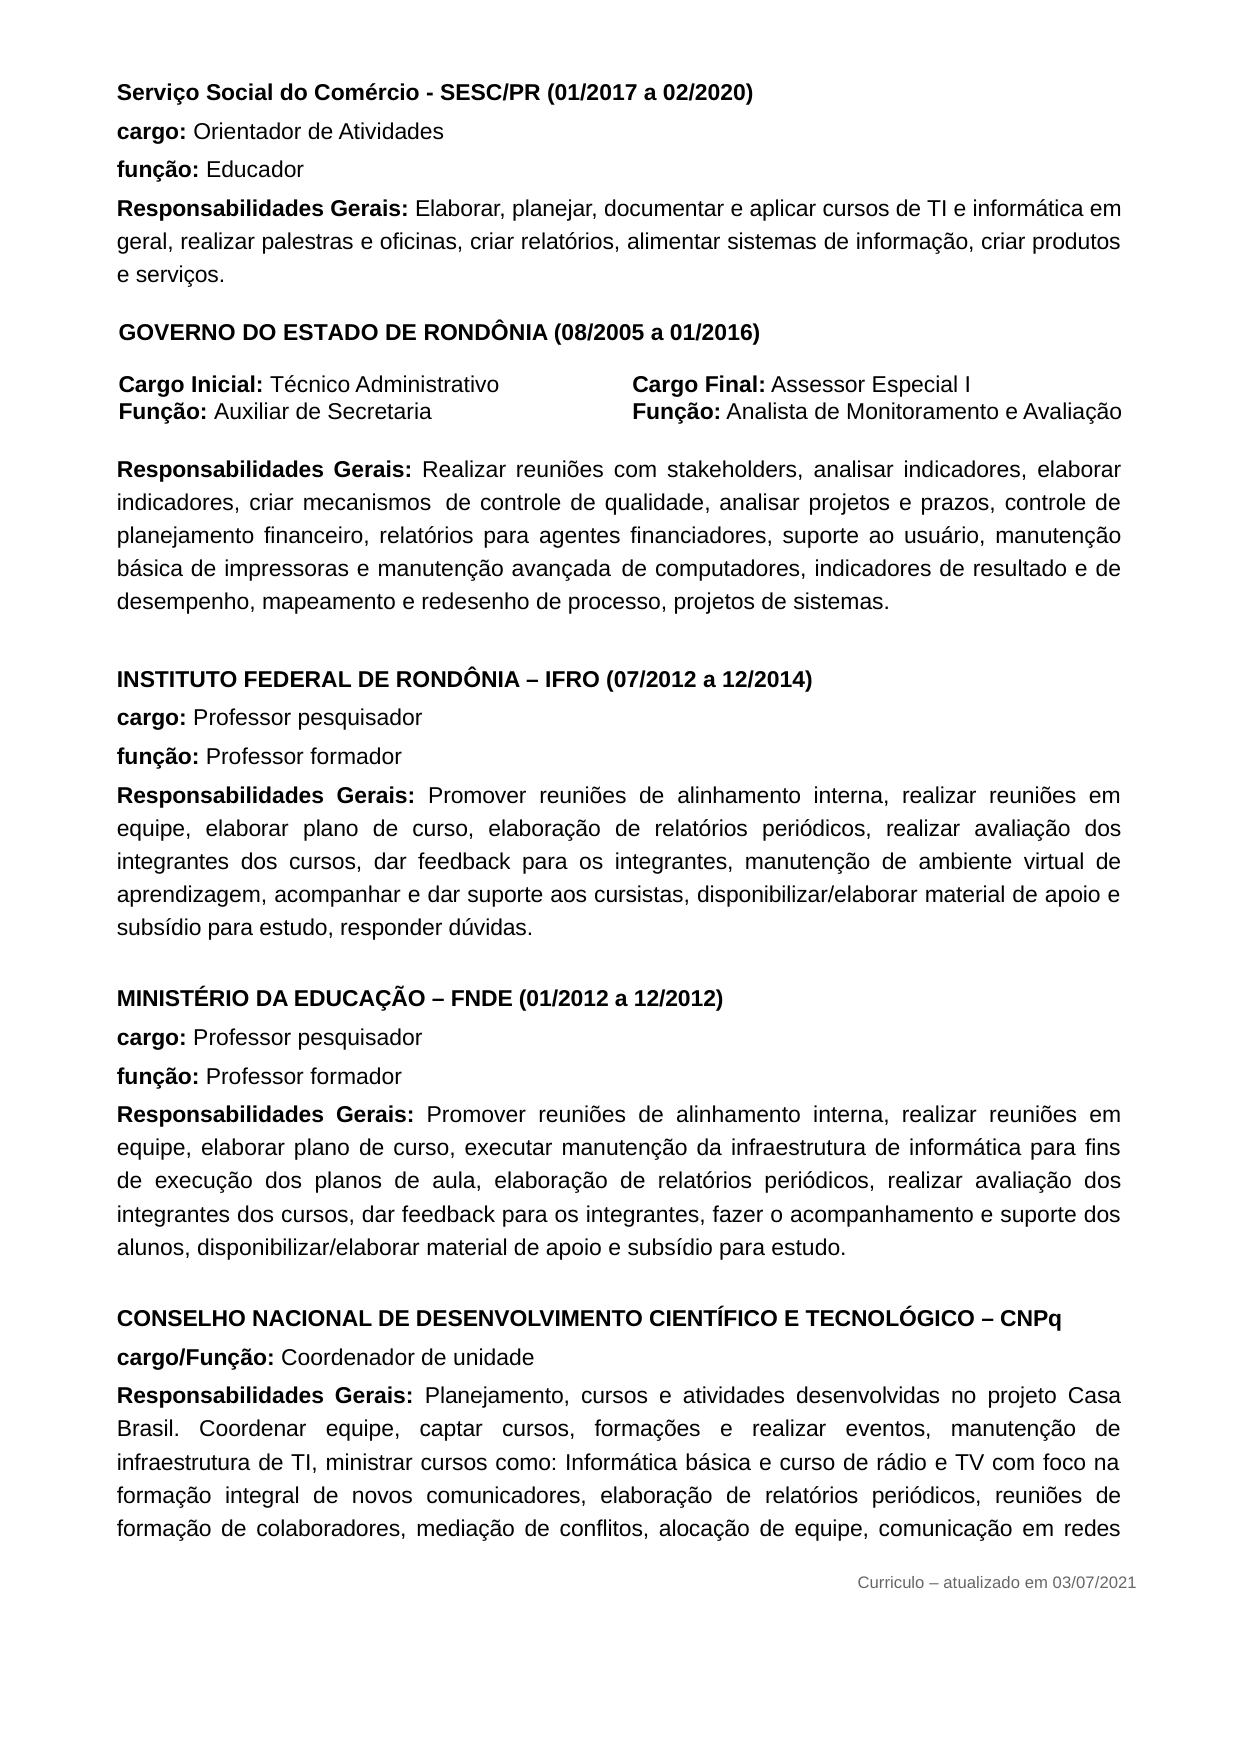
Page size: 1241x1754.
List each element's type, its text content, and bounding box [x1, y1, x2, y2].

text função: Professor formador [117, 743, 1122, 769]
text cargo: Orientador de Atividades [117, 118, 1122, 144]
text CONSELHO NACIONAL DE DESENVOLVIMENTO CIENTÍFICO E TECNOLÓGICO – CNPq [117, 1305, 1122, 1331]
text função: Professor formador [117, 1063, 1122, 1089]
text INSTITUTO FEDERAL DE RONDÔNIA – IFRO (07/2012 a 12/2014) [117, 666, 1122, 692]
table_cell Função: Auxiliar de Secretaria [106, 398, 620, 424]
text cargo/Função: Coordenador de unidade [117, 1344, 1122, 1370]
text Serviço Social do Comércio - SESC/PR (01/2017 a 02/2020) [117, 79, 1122, 106]
table_header Cargo Final: Assessor Especial I [620, 371, 1134, 398]
text Responsabilidades Gerais: Promover reuniões de alinhamento interna, realizar reuniões em equipe, elaborar plano de curso, elaboração de relatórios periódicos, realizar avaliação dos integrantes dos cursos, dar feedback para os integrantes, manutenção de ambiente virtual de aprendizagem, acompanhar e dar suporte aos cursistas, disponibilizar/elaborar material de apoio e subsídio para estudo, responder dúvidas. [117, 782, 1122, 940]
text Responsabilidades Gerais: Realizar reuniões com stakeholders, analisar indicadores, elaborar indicadores, criar mecanismos de controle de qualidade, analisar projetos e prazos, controle de planejamento financeiro, relatórios para agentes financiadores, suporte ao usuário, manutenção básica de impressoras e manutenção avançada de computadores, indicadores de resultado e de desempenho, mapeamento e redesenho de processo, projetos de sistemas. [117, 456, 1122, 615]
text cargo: Professor pesquisador [117, 1024, 1122, 1050]
text Responsabilidades Gerais: Promover reuniões de alinhamento interna, realizar reuniões em equipe, elaborar plano de curso, executar manutenção da infraestrutura de informática para fins de execução dos planos de aula, elaboração de relatórios periódicos, realizar avaliação dos integrantes dos cursos, dar feedback para os integrantes, fazer o acompanhamento e suporte dos alunos, disponibilizar/elaborar material de apoio e subsídio para estudo. [117, 1101, 1122, 1260]
text cargo: Professor pesquisador [117, 704, 1122, 731]
text MINISTÉRIO DA EDUCAÇÃO – FNDE (01/2012 a 12/2012) [117, 985, 1122, 1012]
text Responsabilidades Gerais: Planejamento, cursos e atividades desenvolvidas no projeto Casa Brasil. Coordenar equipe, captar cursos, formações e realizar eventos, manutenção de infraestrutura de TI, ministrar cursos como: Informática básica e curso de rádio e TV com foco na formação integral de novos comunicadores, elaboração de relatórios periódicos, reuniões de formação de colaboradores, mediação de conflitos, alocação de equipe, comunicação em redes [117, 1382, 1122, 1541]
table_cell Função: Analista de Monitoramento e Avaliação [620, 398, 1134, 424]
text função: Educador [117, 156, 1122, 183]
text Responsabilidades Gerais: Elaborar, planejar, documentar e aplicar cursos de TI e informática em geral, realizar palestras e oficinas, criar relatórios, alimentar sistemas de informação, criar produtos e serviços. [117, 195, 1122, 288]
table_header Cargo Inicial: Técnico Administrativo [106, 371, 620, 398]
text GOVERNO DO ESTADO DE RONDÔNIA (08/2005 a 01/2016) [118, 318, 1134, 345]
